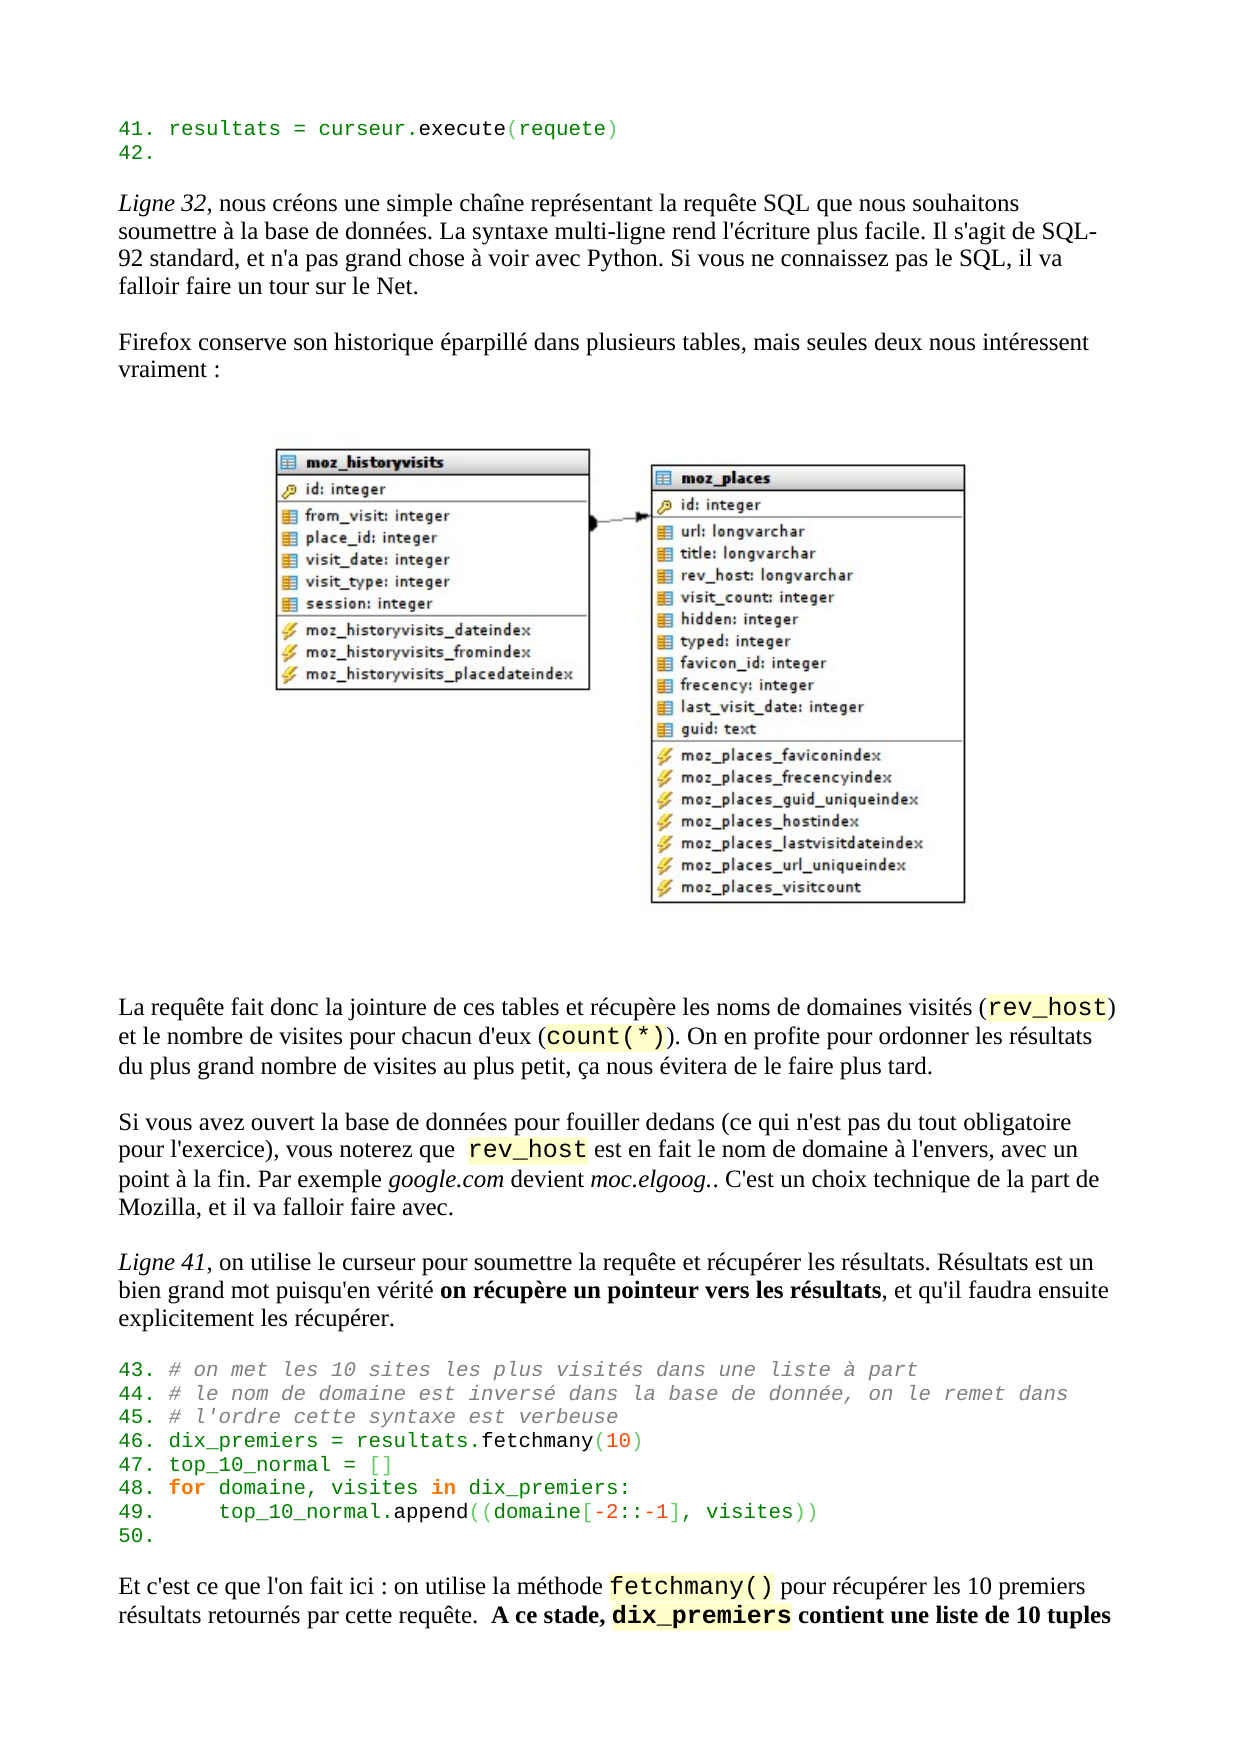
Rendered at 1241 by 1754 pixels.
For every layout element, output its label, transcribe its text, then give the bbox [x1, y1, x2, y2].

list # on met les 10 sites les plus visités dans une liste à part [118, 1359, 1122, 1383]
text Et c'est ce que l'on fait ici : on utilise la méthode fetchmany() pour récupérer les 10 premiers résultats retournés par cette requête. A ce stade, dix_premiers contient une liste de 10 tuples [118, 1572, 1122, 1631]
list resultats = curseur.execute(requete) [118, 118, 1122, 142]
picture [237, 410, 1003, 941]
text Ligne 41, on utilise le curseur pour soumettre la requête et récupérer les résultats. Résultats est un bien grand mot puisqu'en vérité on récupère un pointeur vers les résultats, et qu'il faudra ensuite explicitement les récupérer. [118, 1248, 1122, 1331]
list top_10_normal = [] [118, 1454, 1122, 1477]
text Si vous avez ouvert la base de données pour fouiller dedans (ce qui n'est pas du tout obligatoire pour l'exercice), vous noterez que rev_host est en fait le nom de domaine à l'envers, avec un point à la fin. Par exemple google.com devient moc.elgoog.. C'est un choix technique de la part de Mozilla, et il va falloir faire avec. [118, 1108, 1122, 1221]
text La requête fait donc la jointure de ces tables et récupère les noms de domaines visités (rev_host) et le nombre de visites pour chacun d'eux (count(*)). On en profite pour ordonner les résultats du plus grand nombre de visites au plus petit, ça nous évitera de le faire plus tard. [118, 993, 1122, 1080]
list for domaine, visites in dix_premiers: [118, 1477, 1122, 1501]
list dix_premiers = resultats.fetchmany(10) [118, 1430, 1122, 1454]
list top_10_normal.append((domaine[-2::-1], visites)) [118, 1501, 1122, 1524]
list # l'ordre cette syntaxe est verbeuse [118, 1406, 1122, 1430]
text Ligne 32, nous créons une simple chaîne représentant la requête SQL que nous souhaitons soumettre à la base de données. La syntaxe multi-ligne rend l'écriture plus facile. Il s'agit de SQL-92 standard, et n'a pas grand chose à voir avec Python. Si vous ne connaissez pas le SQL, il va falloir faire un tour sur le Net. [118, 189, 1122, 300]
list # le nom de domaine est inversé dans la base de donnée, on le remet dans [118, 1383, 1122, 1406]
text Firefox conserve son historique éparpillé dans plusieurs tables, mais seules deux nous intéressent vraiment : [118, 328, 1122, 383]
